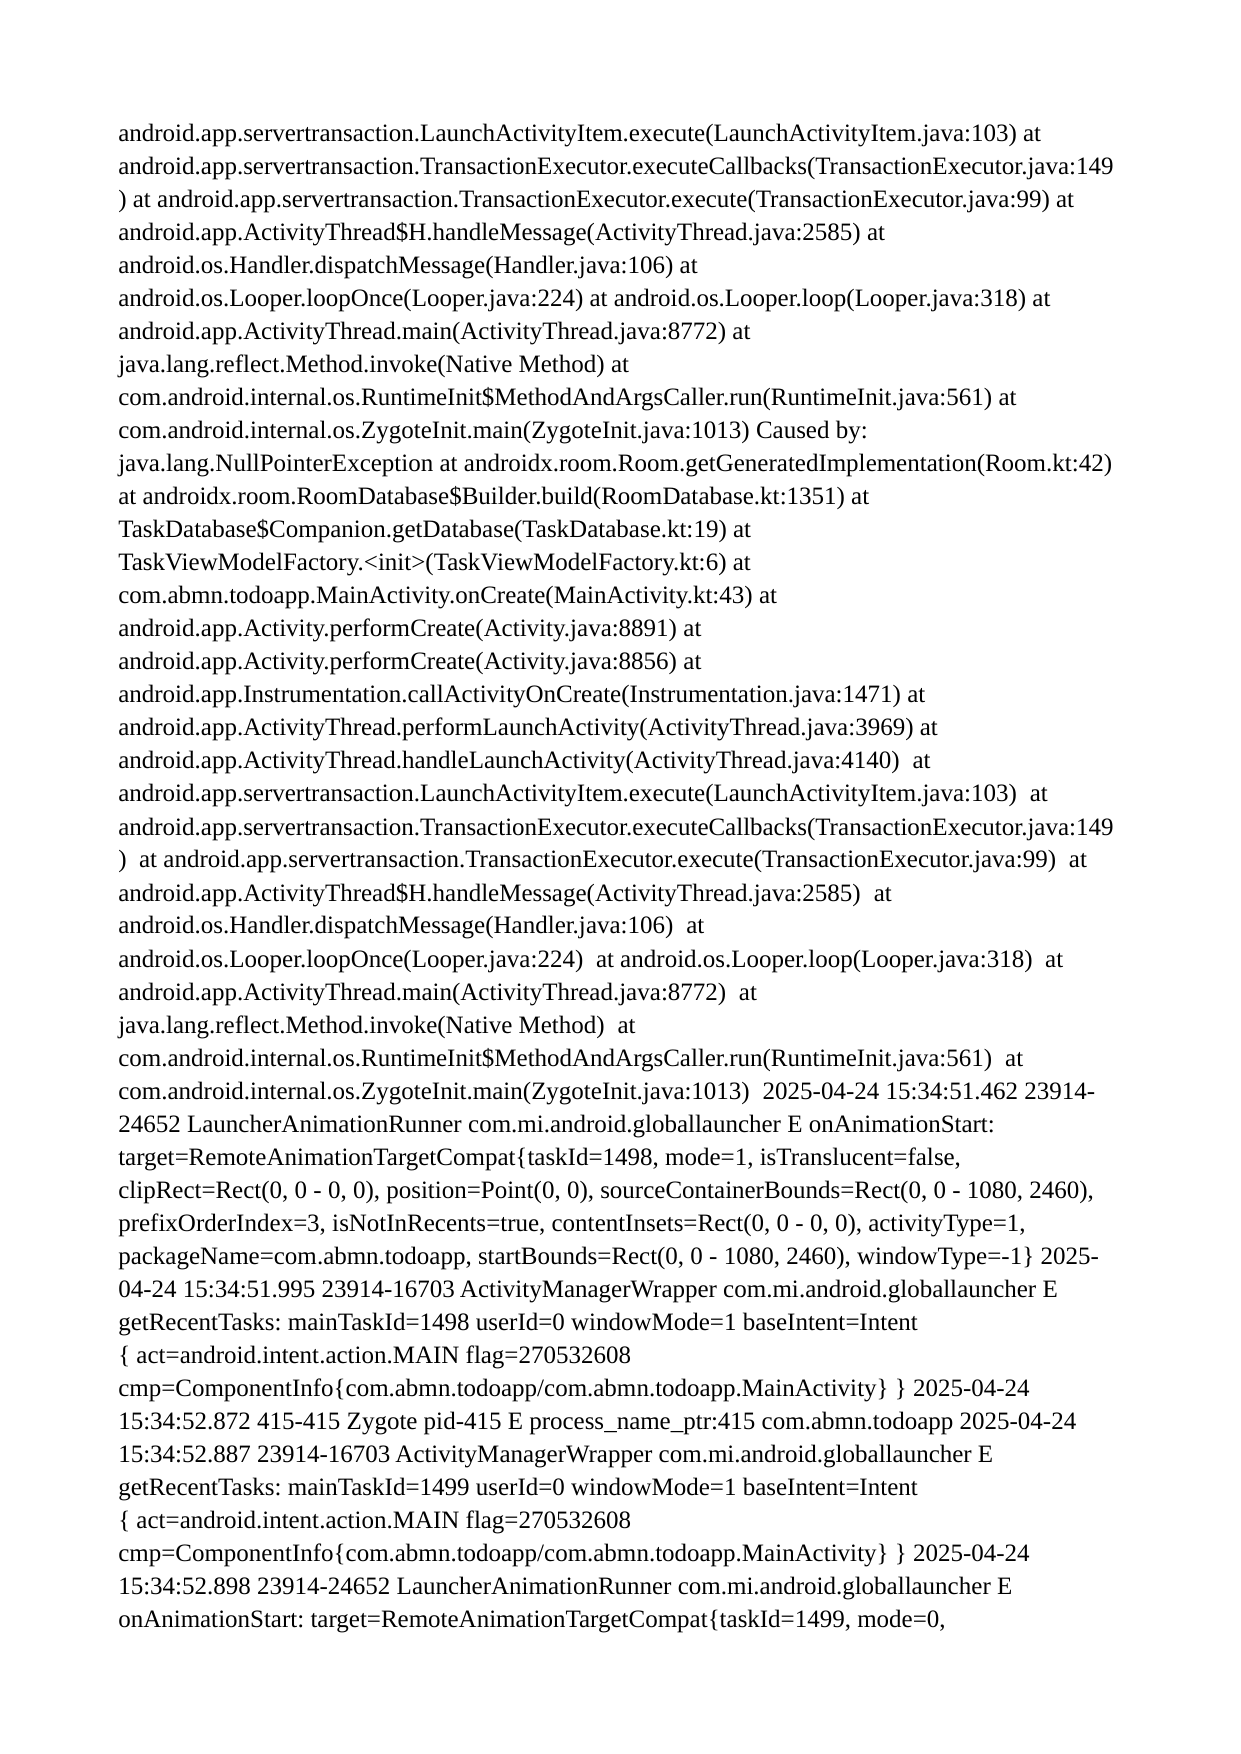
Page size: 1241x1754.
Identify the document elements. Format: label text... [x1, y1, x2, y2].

text android.app.servertransaction.LaunchActivityItem.execute(LaunchActivityItem.java:103) at android.app.servertransaction.TransactionExecutor.executeCallbacks(TransactionExecutor.java:149) at android.app.servertransaction.TransactionExecutor.execute(TransactionExecutor.java:99) at android.app.ActivityThread$H.handleMessage(ActivityThread.java:2585) at android.os.Handler.dispatchMessage(Handler.java:106) at android.os.Looper.loopOnce(Looper.java:224) at android.os.Looper.loop(Looper.java:318) at android.app.ActivityThread.main(ActivityThread.java:8772) at java.lang.reflect.Method.invoke(Native Method) at com.android.internal.os.RuntimeInit$MethodAndArgsCaller.run(RuntimeInit.java:561) at com.android.internal.os.ZygoteInit.main(ZygoteInit.java:1013) Caused by: java.lang.NullPointerException at androidx.room.Room.getGeneratedImplementation(Room.kt:42) at androidx.room.RoomDatabase$Builder.build(RoomDatabase.kt:1351) at TaskDatabase$Companion.getDatabase(TaskDatabase.kt:19) at TaskViewModelFactory.<init>(TaskViewModelFactory.kt:6) at com.abmn.todoapp.MainActivity.onCreate(MainActivity.kt:43) at android.app.Activity.performCreate(Activity.java:8891) at android.app.Activity.performCreate(Activity.java:8856) at android.app.Instrumentation.callActivityOnCreate(Instrumentation.java:1471) at android.app.ActivityThread.performLaunchActivity(ActivityThread.java:3969) at android.app.ActivityThread.handleLaunchActivity(ActivityThread.java:4140) at android.app.servertransaction.LaunchActivityItem.execute(LaunchActivityItem.java:103) at android.app.servertransaction.TransactionExecutor.executeCallbacks(TransactionExecutor.java:149) at android.app.servertransaction.TransactionExecutor.execute(TransactionExecutor.java:99) at android.app.ActivityThread$H.handleMessage(ActivityThread.java:2585) at android.os.Handler.dispatchMessage(Handler.java:106) at android.os.Looper.loopOnce(Looper.java:224) at android.os.Looper.loop(Looper.java:318) at android.app.ActivityThread.main(ActivityThread.java:8772) at java.lang.reflect.Method.invoke(Native Method) at com.android.internal.os.RuntimeInit$MethodAndArgsCaller.run(RuntimeInit.java:561) at com.android.internal.os.ZygoteInit.main(ZygoteInit.java:1013) 2025-04-24 15:34:51.462 23914-24652 LauncherAnimationRunner com.mi.android.globallauncher E onAnimationStart: target=RemoteAnimationTargetCompat{taskId=1498, mode=1, isTranslucent=false, clipRect=Rect(0, 0 - 0, 0), position=Point(0, 0), sourceContainerBounds=Rect(0, 0 - 1080, 2460), prefixOrderIndex=3, isNotInRecents=true, contentInsets=Rect(0, 0 - 0, 0), activityType=1, packageName=com.abmn.todoapp, startBounds=Rect(0, 0 - 1080, 2460), windowType=-1} 2025-04-24 15:34:51.995 23914-16703 ActivityManagerWrapper com.mi.android.globallauncher E getRecentTasks: mainTaskId=1498 userId=0 windowMode=1 baseIntent=Intent { act=android.intent.action.MAIN flag=270532608 cmp=ComponentInfo{com.abmn.todoapp/com.abmn.todoapp.MainActivity} } 2025-04-24 15:34:52.872 415-415 Zygote pid-415 E process_name_ptr:415 com.abmn.todoapp 2025-04-24 15:34:52.887 23914-16703 ActivityManagerWrapper com.mi.android.globallauncher E getRecentTasks: mainTaskId=1499 userId=0 windowMode=1 baseIntent=Intent { act=android.intent.action.MAIN flag=270532608 cmp=ComponentInfo{com.abmn.todoapp/com.abmn.todoapp.MainActivity} } 2025-04-24 15:34:52.898 23914-24652 LauncherAnimationRunner com.mi.android.globallauncher E onAnimationStart: target=RemoteAnimationTargetCompat{taskId=1499, mode=0, [118, 118, 1122, 1633]
